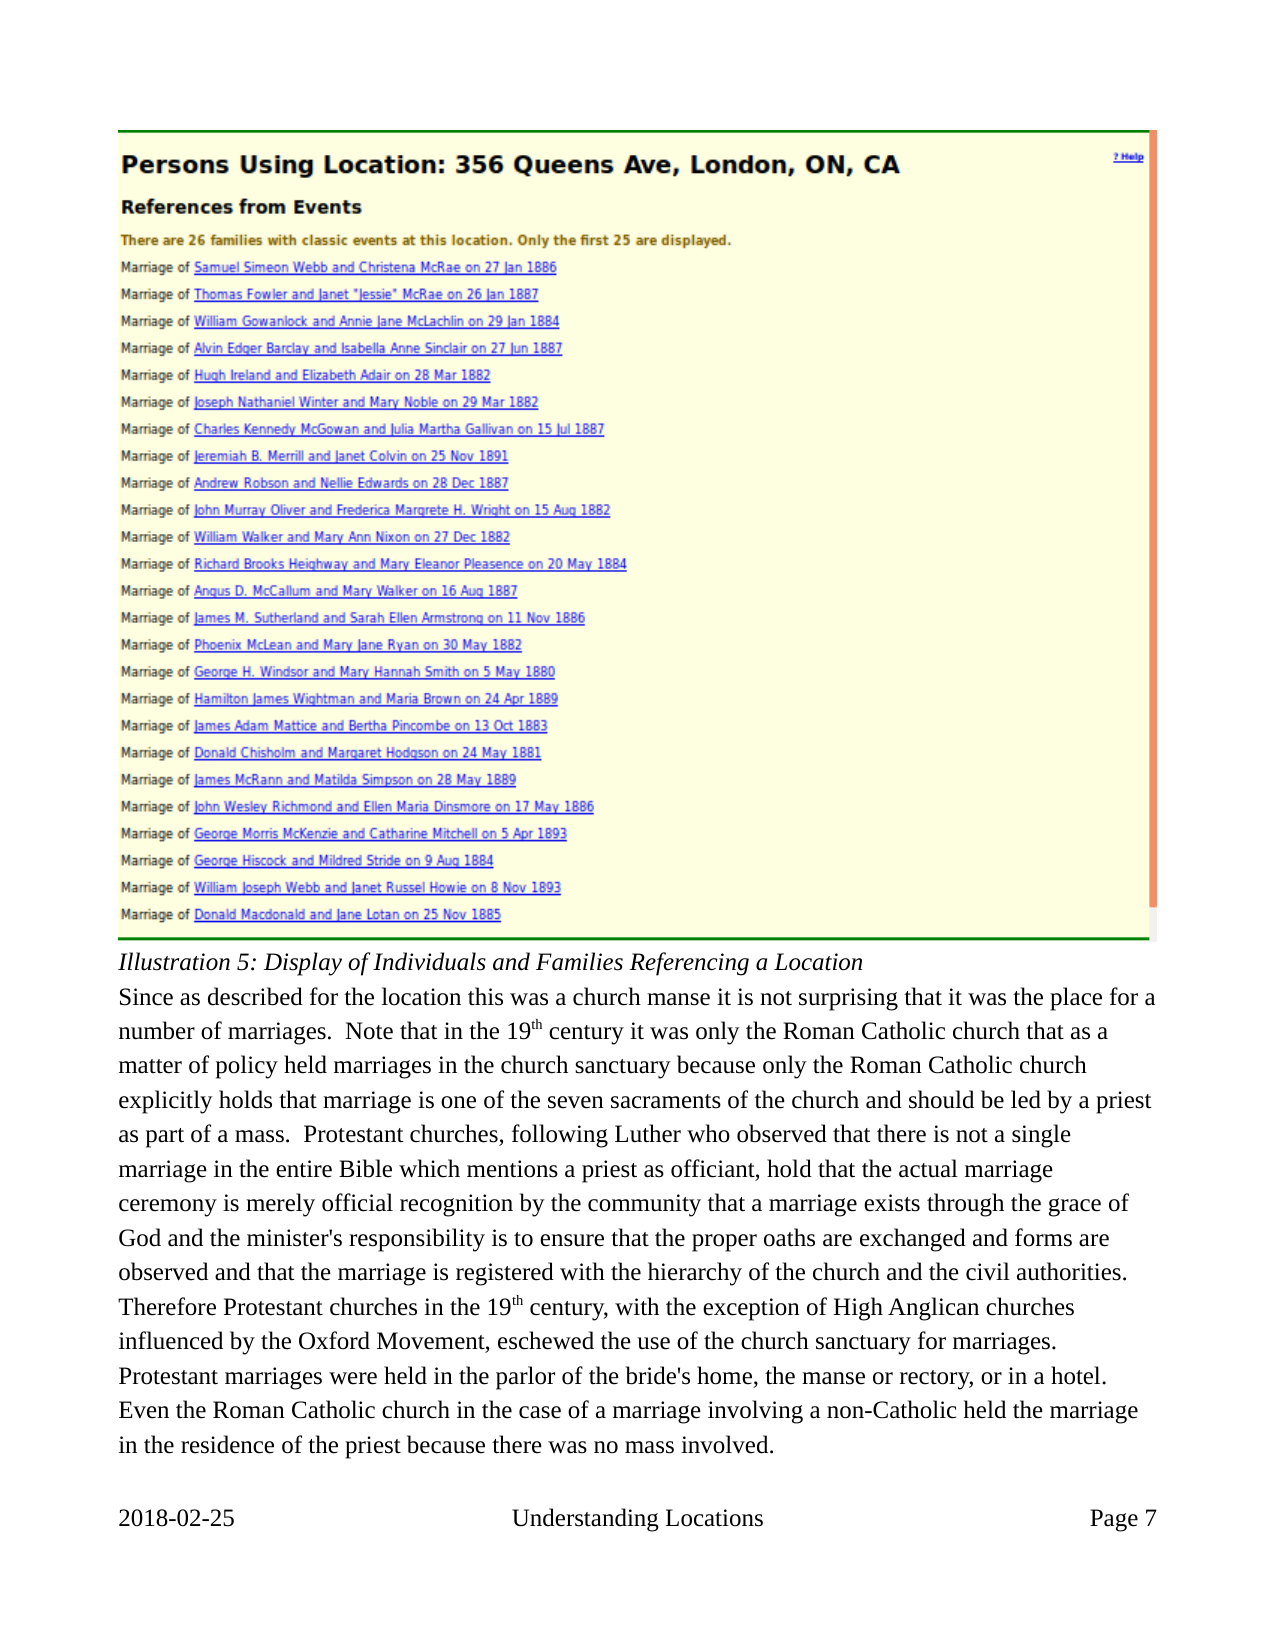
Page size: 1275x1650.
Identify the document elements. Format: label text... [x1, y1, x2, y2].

text Since as described for the location this was a church manse it is not surprising that it was the place for a number of marriages. Note that in the 19th century it was only the Roman Catholic church that as a matter of policy held marriages in the church sanctuary because only the Roman Catholic church explicitly holds that marriage is one of the seven sacraments of the church and should be led by a priest as part of a mass. Protestant churches, following Luther who observed that there is not a single marriage in the entire Bible which mentions a priest as officiant, hold that the actual marriage ceremony is merely official recognition by the community that a marriage exists through the grace of God and the minister's responsibility is to ensure that the proper oaths are exchanged and forms are observed and that the marriage is registered with the hierarchy of the church and the civil authorities. Therefore Protestant churches in the 19th century, with the exception of High Anglican churches influenced by the Oxford Movement, eschewed the use of the church sanctuary for marriages. Protestant marriages were held in the parlor of the bride's home, the manse or rectory, or in a hotel. Even the Roman Catholic church in the case of a marriage involving a non-Catholic held the marriage in the residence of the priest because there was no mass involved. [118, 976, 1157, 1459]
picture [118, 130, 1157, 942]
text Illustration 5: Display of Individuals and Families Referencing a Location [118, 942, 1157, 976]
